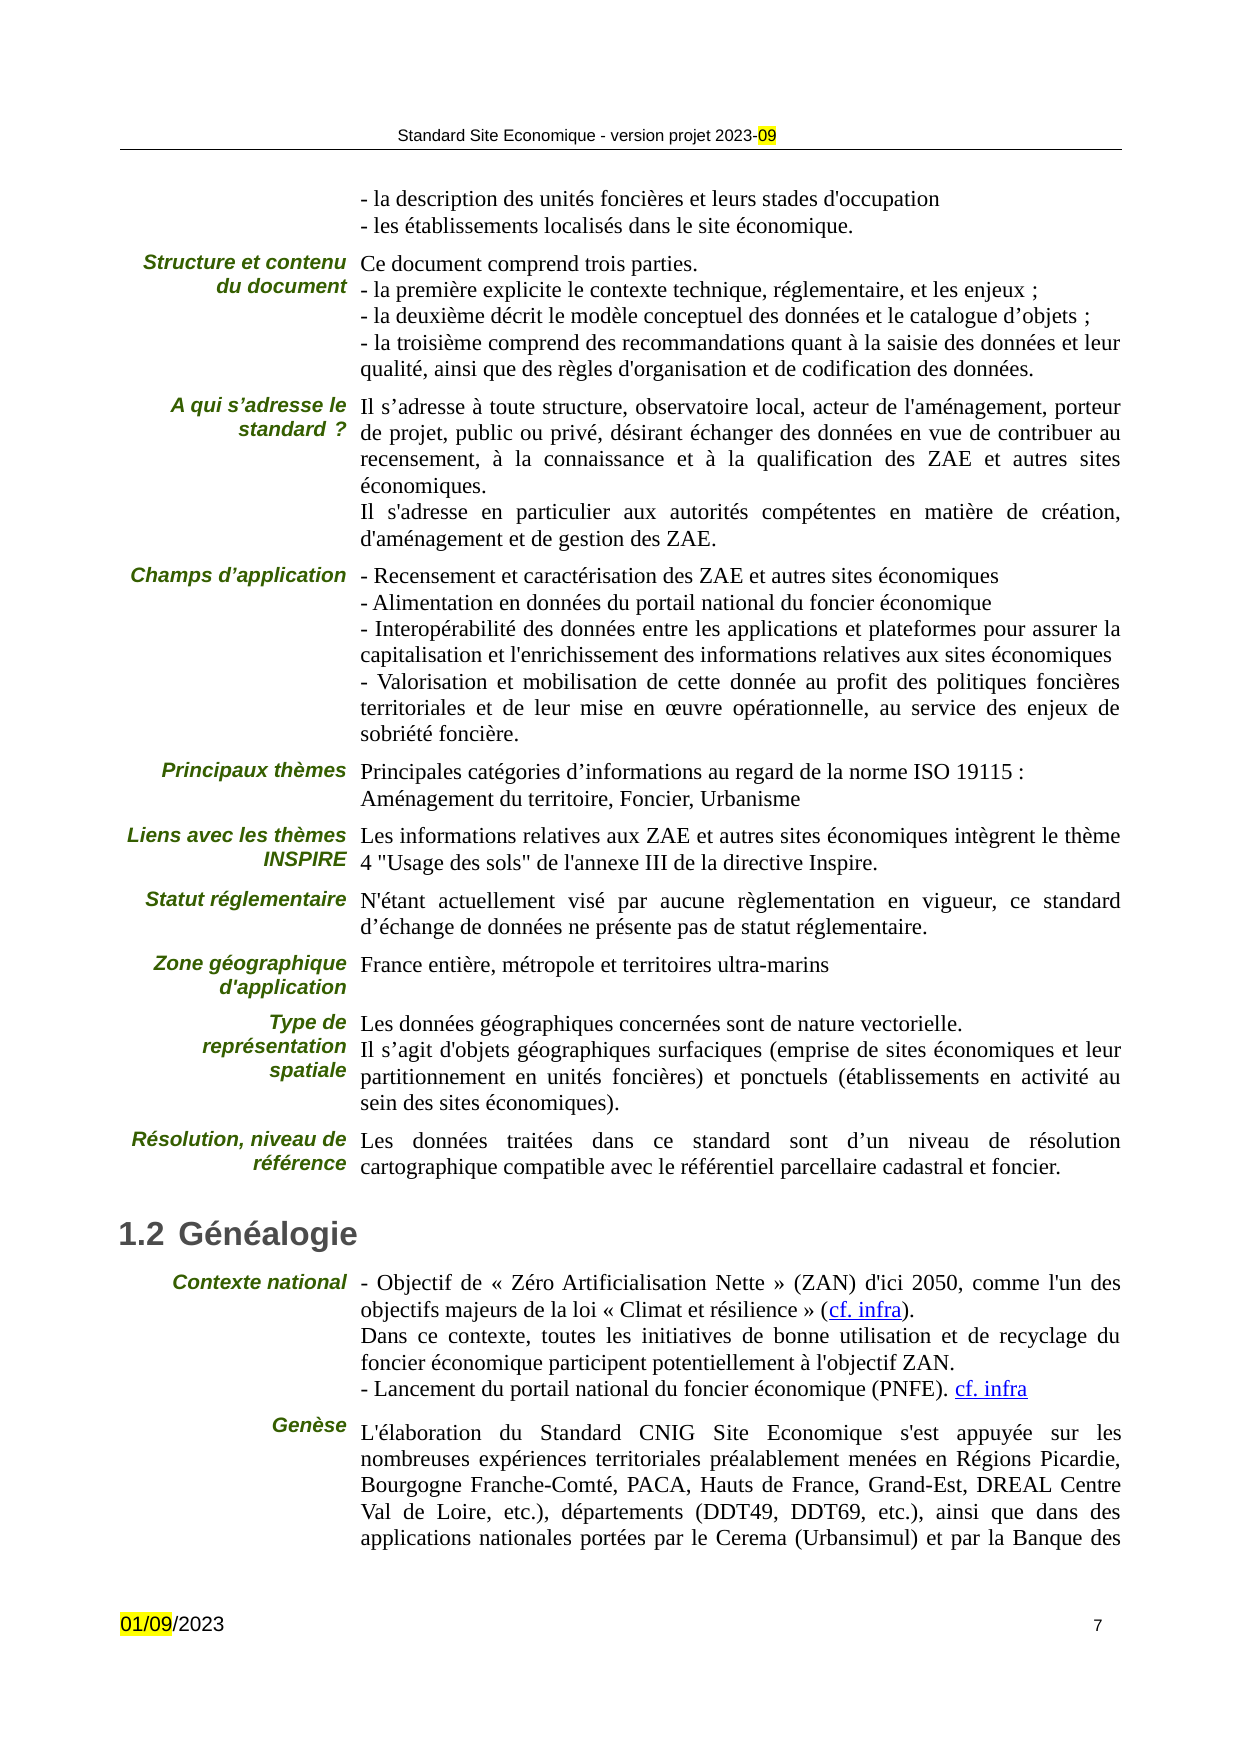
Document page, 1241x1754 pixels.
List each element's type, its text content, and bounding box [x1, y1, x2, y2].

table_cell Il s’adresse à toute structure, observatoire local, acteur de l'aménagement, porteur de projet, public ou privé, désirant échanger des données en vue de contribuer au recensement, à la connaissance et à la qualification des ZAE et autres sites économiques. Il s'adresse en particulier aux autorités compétentes en matière de création, d'aménagement et de gestion des ZAE. [354, 387, 1122, 557]
subtitle Généalogie [118, 1213, 1122, 1252]
table_cell Résolution, niveau de référence [118, 1121, 354, 1186]
table_cell Zone géographique d'application [118, 945, 354, 1004]
table_cell Les données géographiques concernées sont de nature vectorielle. Il s’agit d'objets géographiques surfaciques (emprise de sites économiques et leur partitionnement en unités foncières) et ponctuels (établissements en activité au sein des sites économiques). [354, 1005, 1122, 1121]
table_cell L'élaboration du Standard CNIG Site Economique s'est appuyée sur les nombreuses expériences territoriales préalablement menées en Régions Picardie, Bourgogne Franche-Comté, PACA, Hauts de France, Grand-Est, DREAL Centre Val de Loire, etc.), départements (DDT49, DDT69, etc.), ainsi que dans des applications nationales portées par le Cerema (Urbansimul) et par la Banque des [354, 1407, 1122, 1556]
table_cell Ce document comprend trois parties. - la première explicite le contexte technique, réglementaire, et les enjeux ; - la deuxième décrit le modèle conceptuel des données et le catalogue d’objets ; - la troisième comprend des recommandations quant à la saisie des données et leur qualité, ainsi que des règles d'organisation et de codification des données. [354, 244, 1122, 387]
table_cell [118, 180, 354, 244]
table_cell N'étant actuellement visé par aucune règlementation en vigueur, ce standard d’échange de données ne présente pas de statut réglementaire. [354, 881, 1122, 945]
table_cell Les données traitées dans ce standard sont d’un niveau de résolution cartographique compatible avec le référentiel parcellaire cadastral et foncier. [354, 1121, 1122, 1186]
table_cell Type de représentation spatiale [118, 1005, 354, 1121]
table_cell Liens avec les thèmes INSPIRE [118, 817, 354, 881]
table_cell Structure et contenu du document [118, 244, 354, 387]
table_cell Principaux thèmes [118, 753, 354, 817]
table_cell Principales catégories d’informations au regard de la norme ISO 19115 : Aménagement du territoire, Foncier, Urbanisme [354, 753, 1122, 817]
table_cell Statut réglementaire [118, 881, 354, 945]
table_header Contexte national [118, 1264, 354, 1407]
table_cell Genèse [118, 1407, 354, 1556]
table_cell A qui s’adresse le standard ? [118, 387, 354, 557]
table_header - Objectif de « Zéro Artificialisation Nette » (ZAN) d'ici 2050, comme l'un des objectifs majeurs de la loi « Climat et résilience » (cf. infra). Dans ce contexte, toutes les initiatives de bonne utilisation et de recyclage du foncier économique participent potentiellement à l'objectif ZAN. - Lancement du portail national du foncier économique (PNFE). cf. infra [354, 1264, 1122, 1407]
table_cell Les informations relatives aux ZAE et autres sites économiques intègrent le thème 4 "Usage des sols" de l'annexe III de la directive Inspire. [354, 817, 1122, 881]
table_cell - Recensement et caractérisation des ZAE et autres sites économiques - Alimentation en données du portail national du foncier économique - Interopérabilité des données entre les applications et plateformes pour assurer la capitalisation et l'enrichissement des informations relatives aux sites économiques - Valorisation et mobilisation de cette donnée au profit des politiques foncières territoriales et de leur mise en œuvre opérationnelle, au service des enjeux de sobriété foncière. [354, 557, 1122, 753]
table_cell Champs d’application [118, 557, 354, 753]
table_cell France entière, métropole et territoires ultra-marins [354, 945, 1122, 1004]
table_cell - la description des unités foncières et leurs stades d'occupation - les établissements localisés dans le site économique. [354, 180, 1122, 244]
